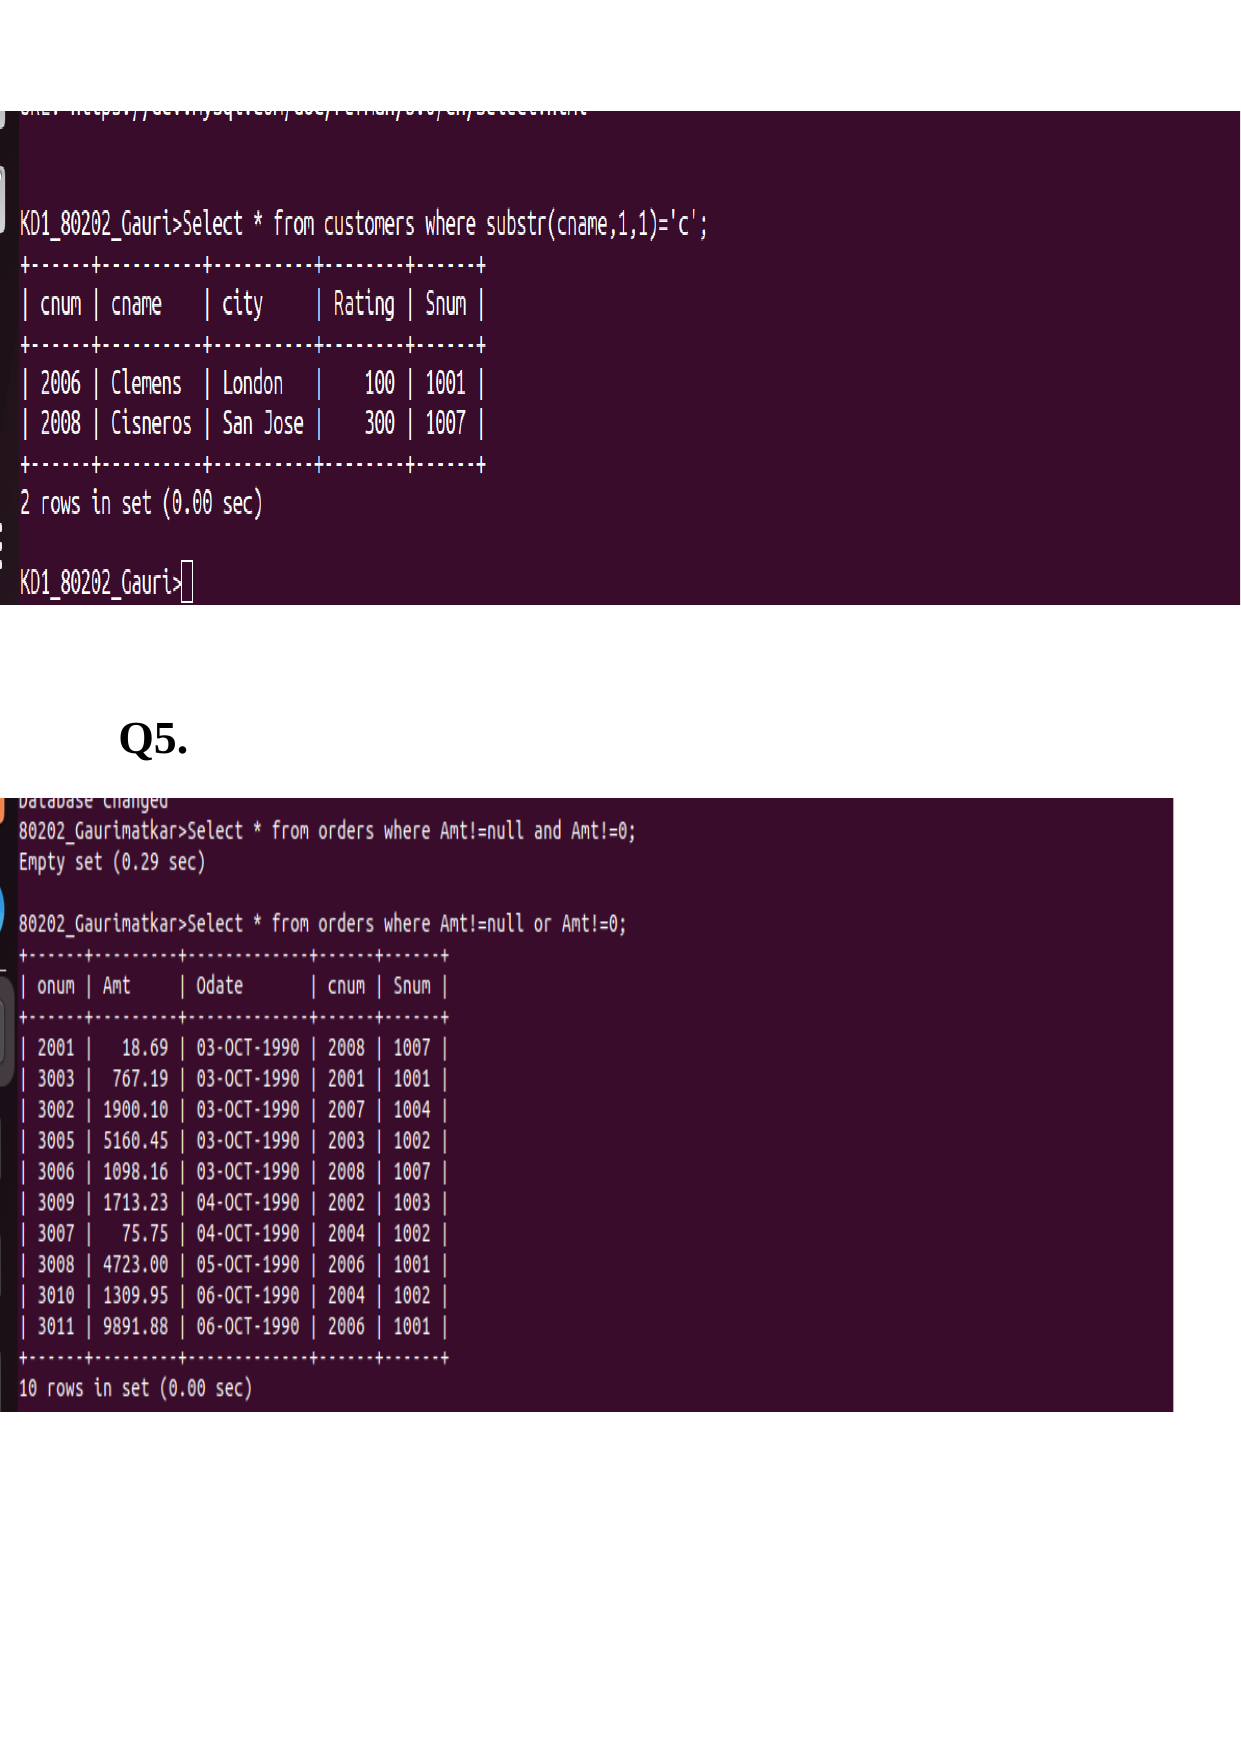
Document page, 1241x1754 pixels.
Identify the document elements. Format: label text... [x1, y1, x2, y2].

picture [0, 798, 1174, 1412]
picture [0, 111, 1241, 605]
text Q5. [118, 710, 1122, 763]
